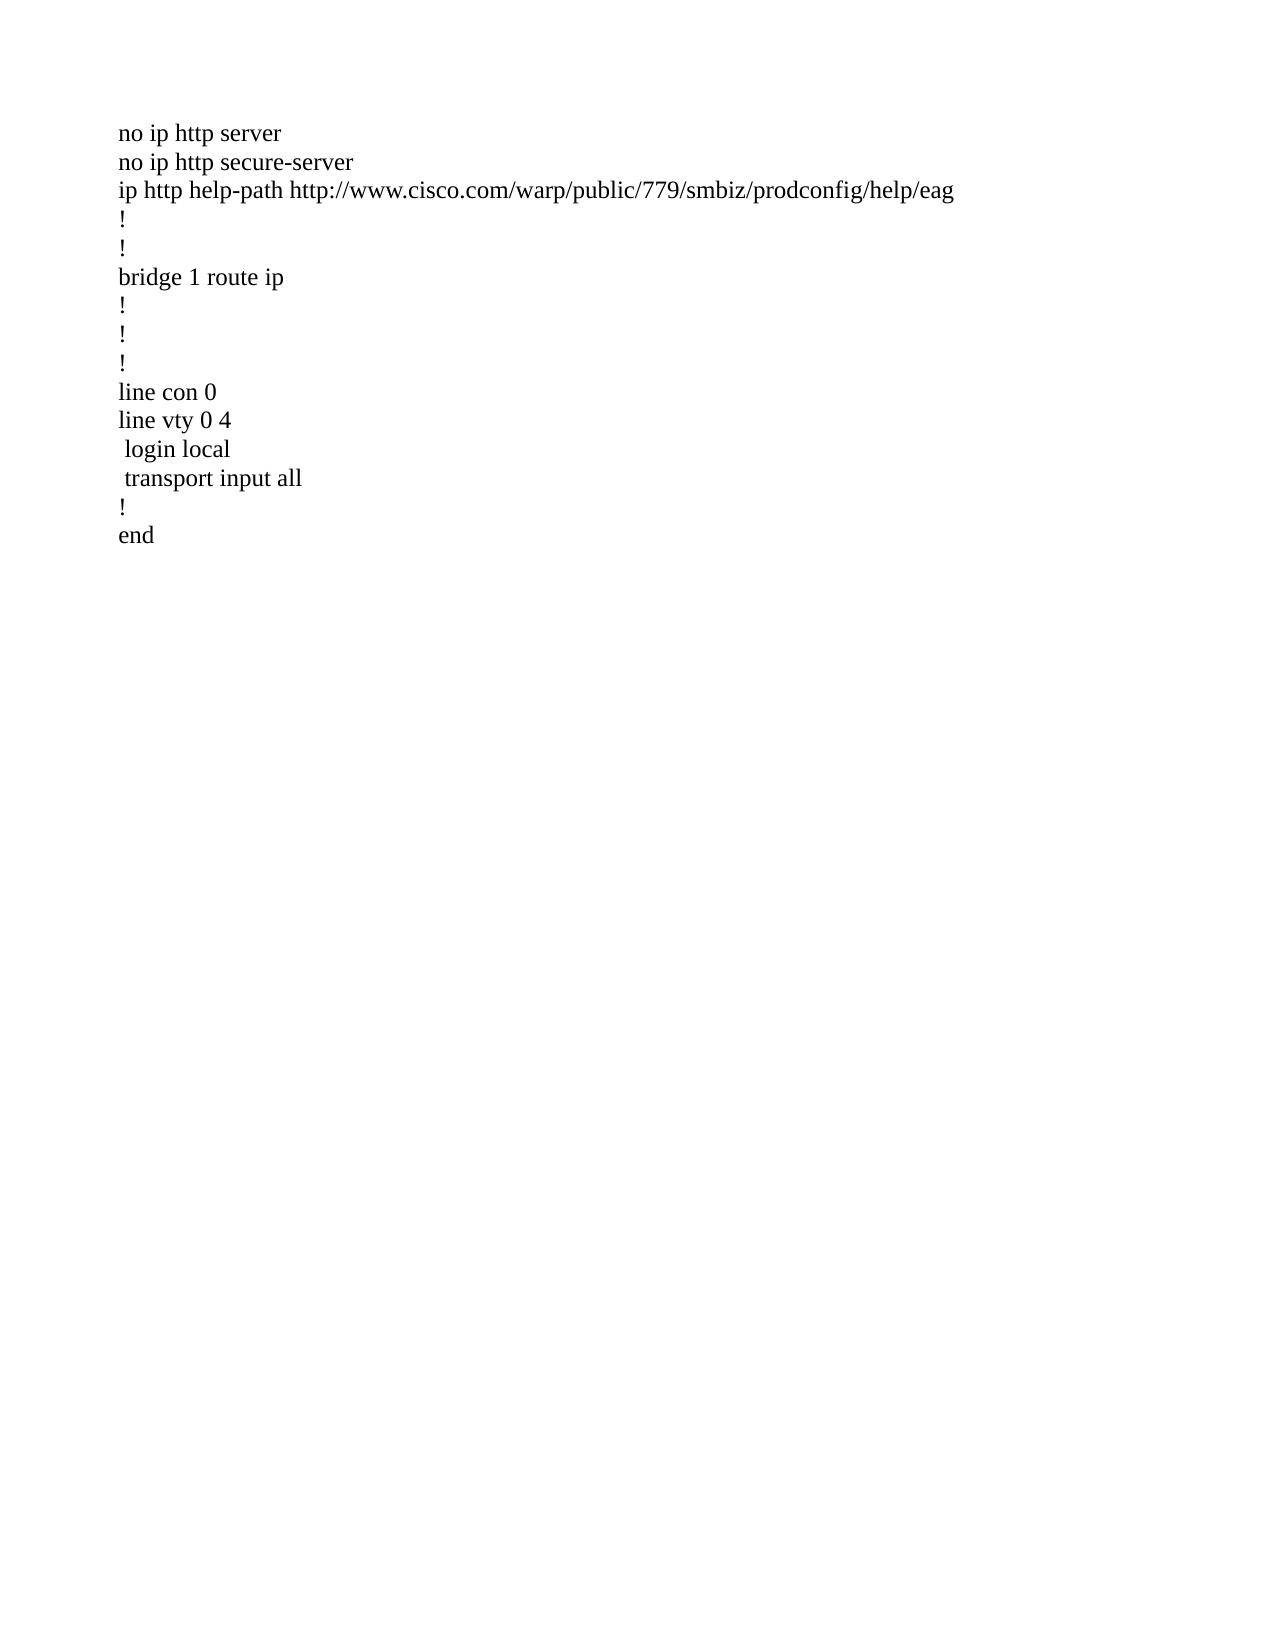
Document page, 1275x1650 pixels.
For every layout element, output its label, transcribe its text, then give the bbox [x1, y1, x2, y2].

text end [118, 521, 1157, 549]
text line vty 0 4 [118, 406, 1157, 434]
text login local [118, 434, 1157, 463]
text bridge 1 route ip [118, 262, 1157, 291]
text ! [118, 492, 1157, 521]
text no ip http server [118, 118, 1157, 147]
text ip http help-path http://www.cisco.com/warp/public/779/smbiz/prodconfig/help/eag [118, 176, 1157, 204]
text ! [118, 233, 1157, 262]
text ! [118, 348, 1157, 377]
text ! [118, 291, 1157, 319]
text no ip http secure-server [118, 147, 1157, 176]
text ! [118, 319, 1157, 348]
text transport input all [118, 463, 1157, 492]
text line con 0 [118, 377, 1157, 406]
text ! [118, 204, 1157, 233]
